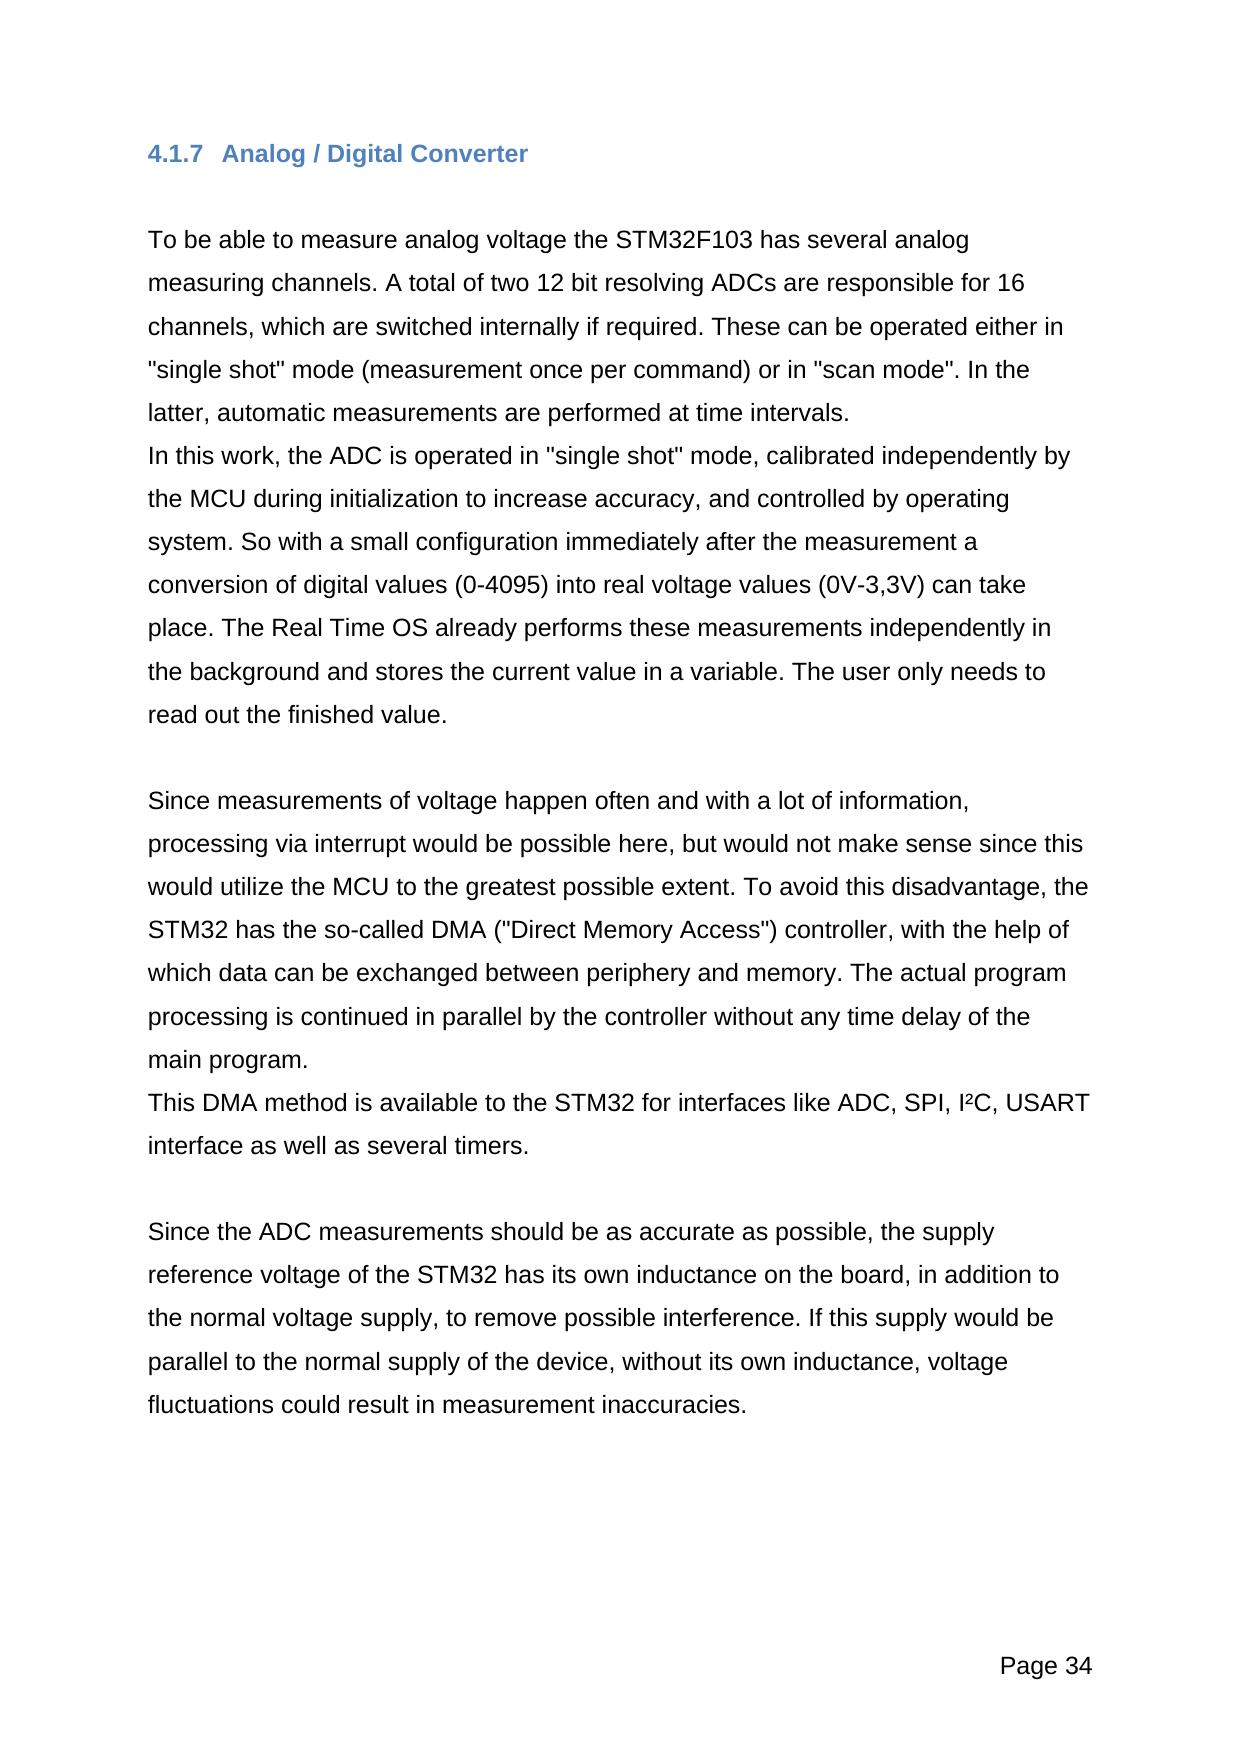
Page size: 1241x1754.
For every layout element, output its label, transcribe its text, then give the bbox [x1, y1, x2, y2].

text In this work, the ADC is operated in "single shot" mode, calibrated independently by the MCU during initialization to increase accuracy, and controlled by operating system. So with a small configuration immediately after the measurement a conversion of digital values (0-4095) into real voltage values (0V-3,3V) can take place. The Real Time OS already performs these measurements independently in the background and stores the current value in a variable. The user only needs to read out the finished value. [148, 441, 1092, 728]
subtitle Analog / Digital Converter [148, 139, 1092, 168]
text Since measurements of voltage happen often and with a lot of information, processing via interrupt would be possible here, but would not make sense since this would utilize the MCU to the greatest possible extent. To avoid this disadvantage, the STM32 has the so-called DMA ("Direct Memory Access") controller, with the help of which data can be exchanged between periphery and memory. The actual program processing is continued in parallel by the controller without any time delay of the main program. [148, 786, 1092, 1073]
text To be able to measure analog voltage the STM32F103 has several analog measuring channels. A total of two 12 bit resolving ADCs are responsible for 16 channels, which are switched internally if required. These can be operated either in "single shot" mode (measurement once per command) or in "scan mode". In the latter, automatic measurements are performed at time intervals. [148, 225, 1092, 426]
text Since the ADC measurements should be as accurate as possible, the supply reference voltage of the STM32 has its own inductance on the board, in addition to the normal voltage supply, to remove possible interference. If this supply would be parallel to the normal supply of the device, without its own inductance, voltage fluctuations could result in measurement inaccuracies. [148, 1217, 1092, 1418]
text This DMA method is available to the STM32 for interfaces like ADC, SPI, I²C, USART interface as well as several timers. [148, 1088, 1092, 1159]
